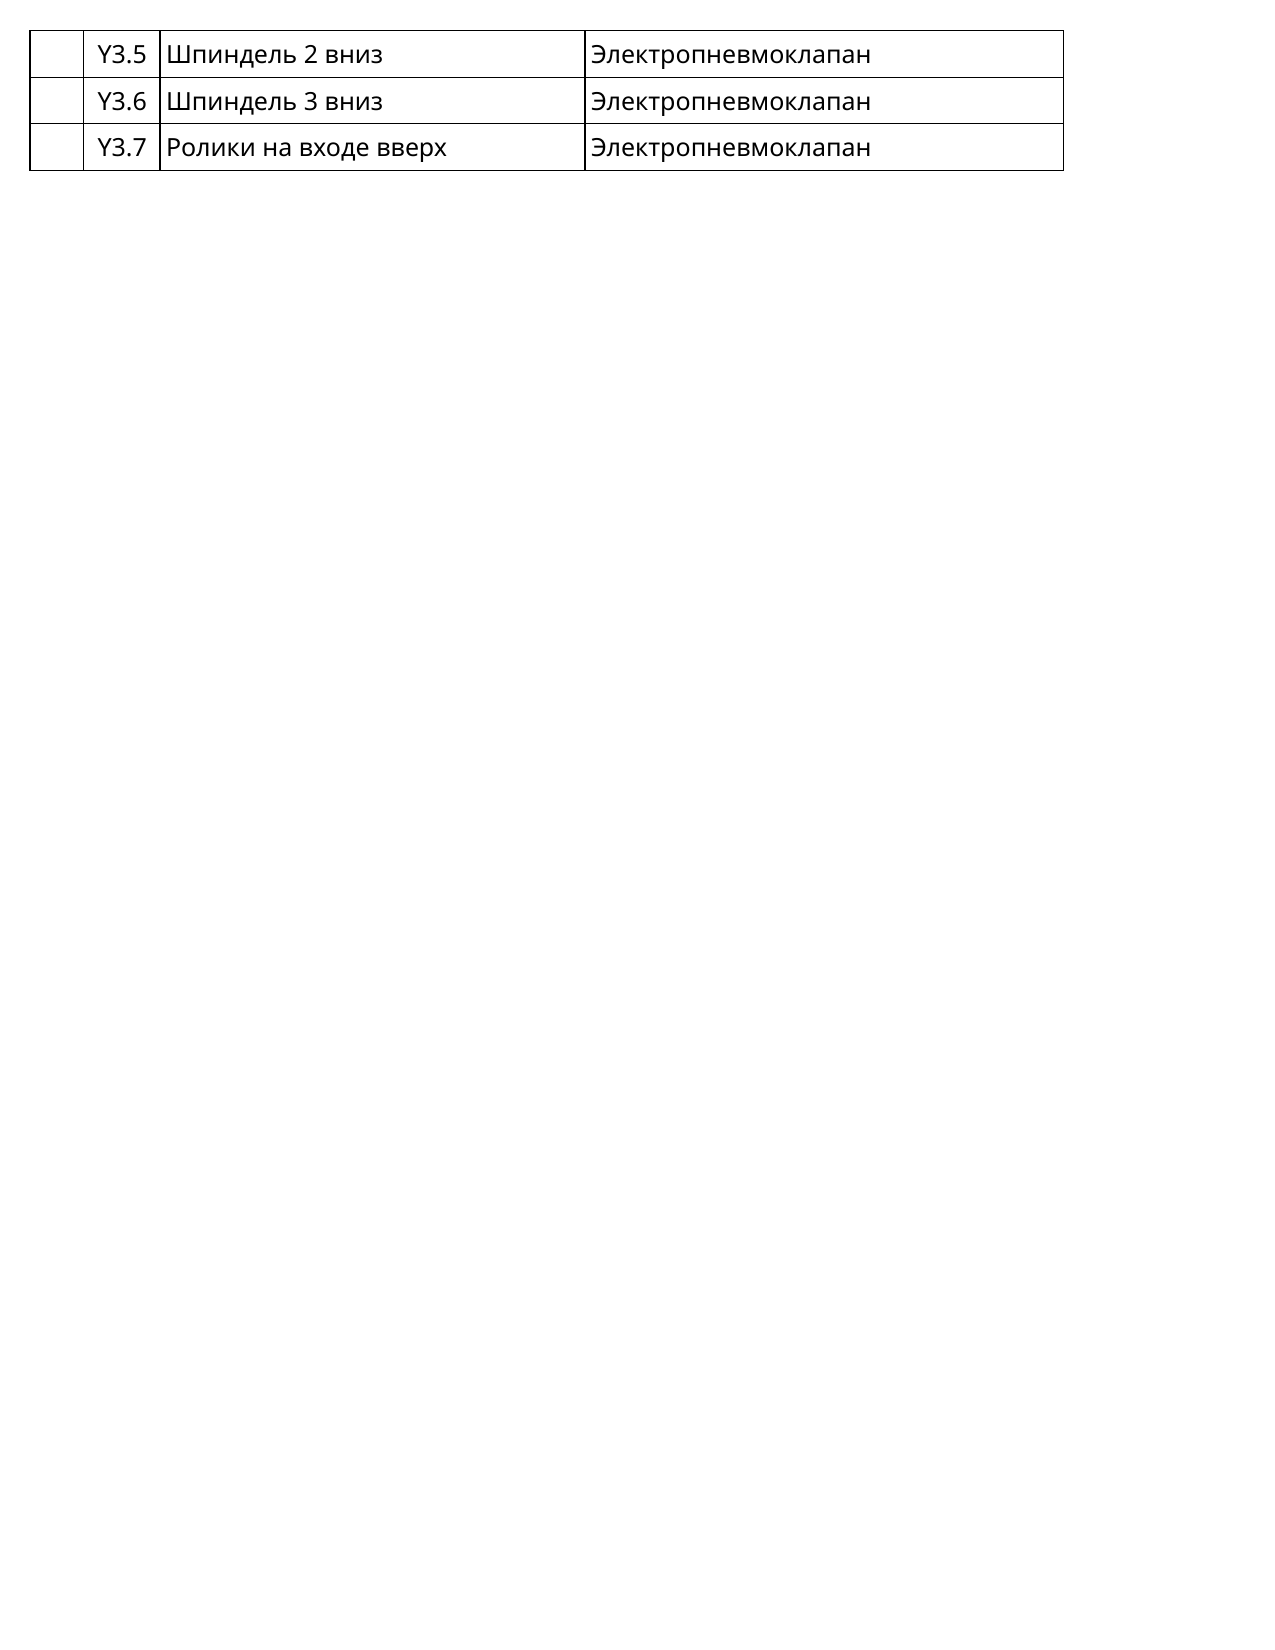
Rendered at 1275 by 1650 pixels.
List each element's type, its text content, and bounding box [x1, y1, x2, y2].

table_cell Шпиндель 3 вниз [161, 78, 584, 123]
table_cell Электропневмоклапан [586, 124, 1063, 170]
table_cell Ролики на входе вверх [161, 124, 584, 170]
table_cell [31, 78, 83, 123]
table_cell Y3.6 [84, 78, 159, 123]
table_cell Электропневмоклапан [586, 78, 1063, 123]
table_cell [31, 124, 83, 170]
table_cell Y3.5 [84, 31, 159, 77]
table_cell Электропневмоклапан [586, 31, 1063, 77]
table_cell Шпиндель 2 вниз [161, 31, 584, 77]
table_cell [31, 31, 83, 77]
table_cell Y3.7 [84, 124, 159, 170]
